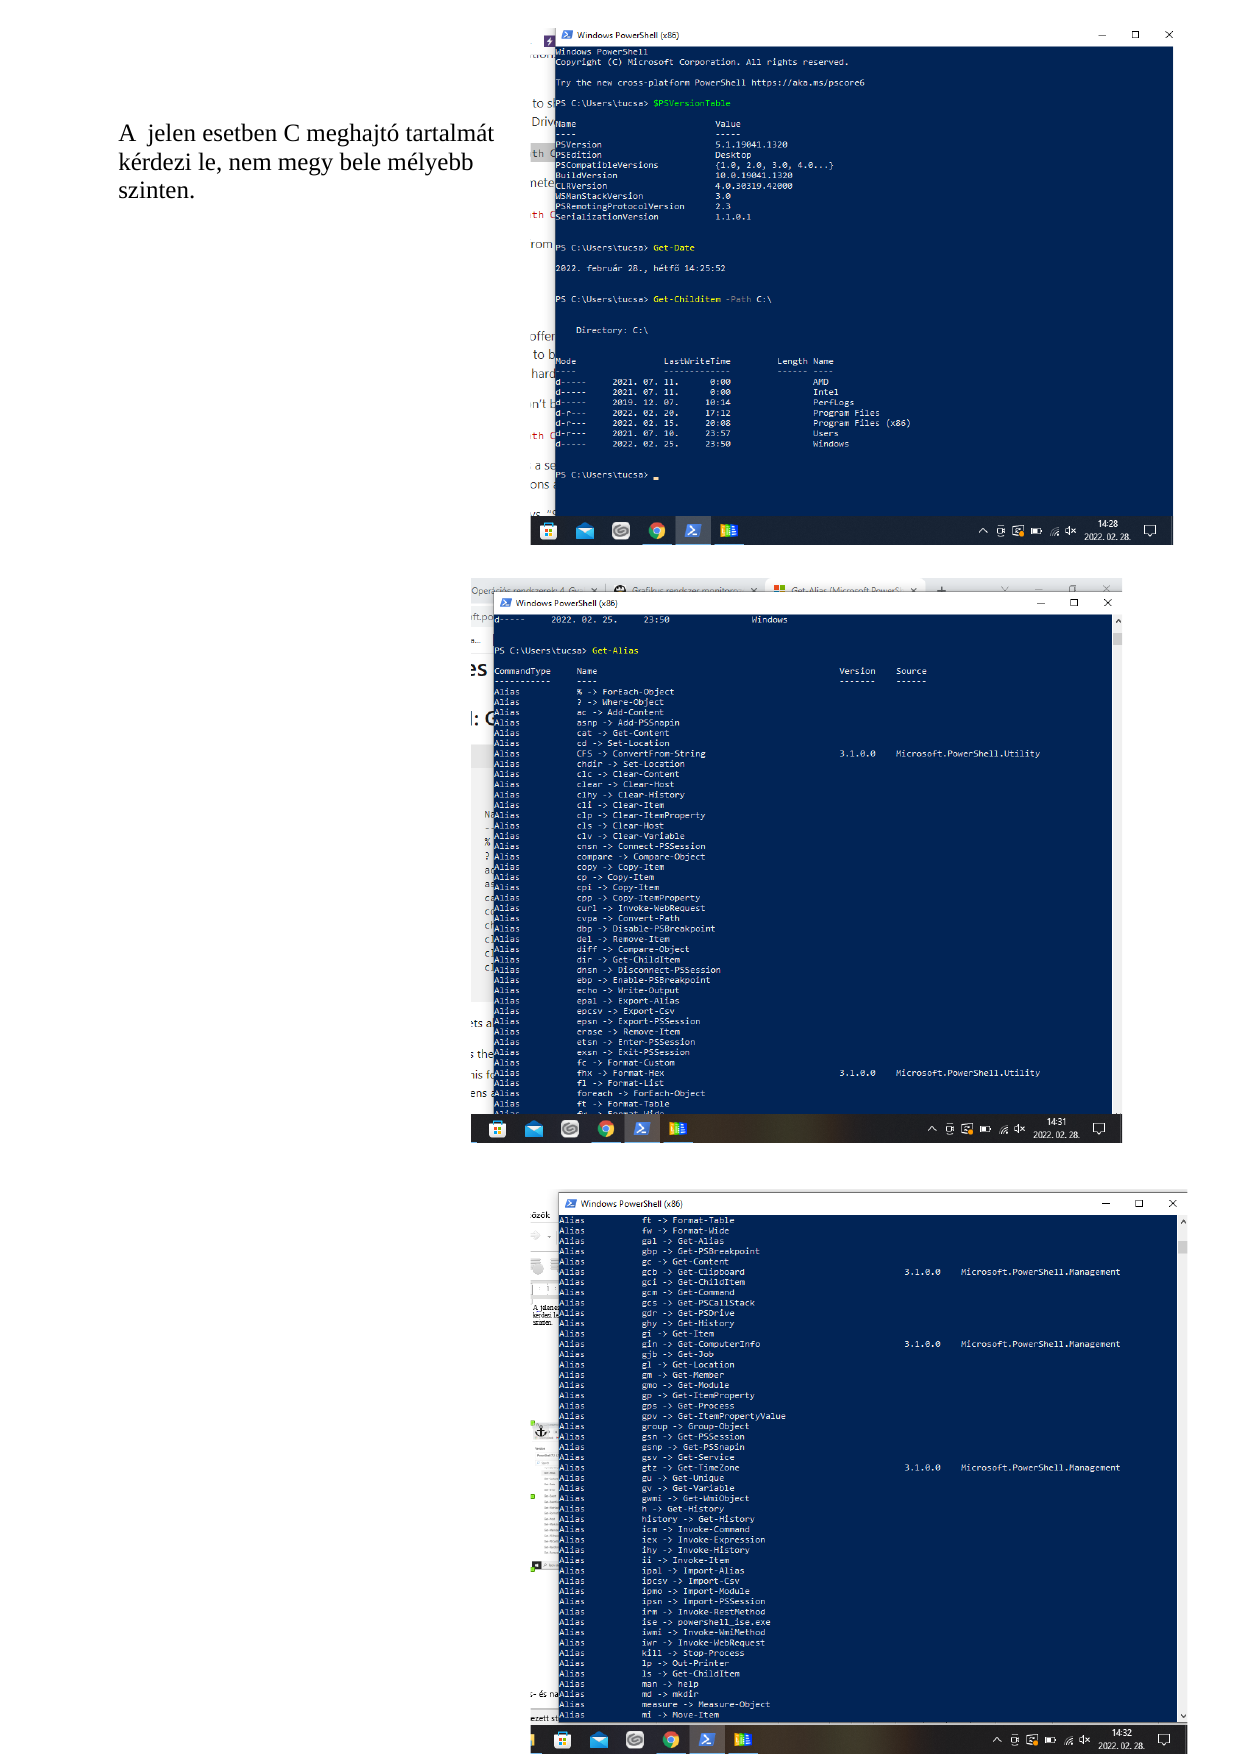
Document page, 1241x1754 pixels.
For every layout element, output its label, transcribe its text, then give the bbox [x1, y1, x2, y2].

text A jelen esetben C meghajtó tartalmát kérdezi le, nem megy bele mélyebb szinten. [118, 118, 530, 204]
picture [530, 28, 1174, 545]
picture [471, 578, 1123, 1143]
picture [530, 1189, 1188, 1754]
